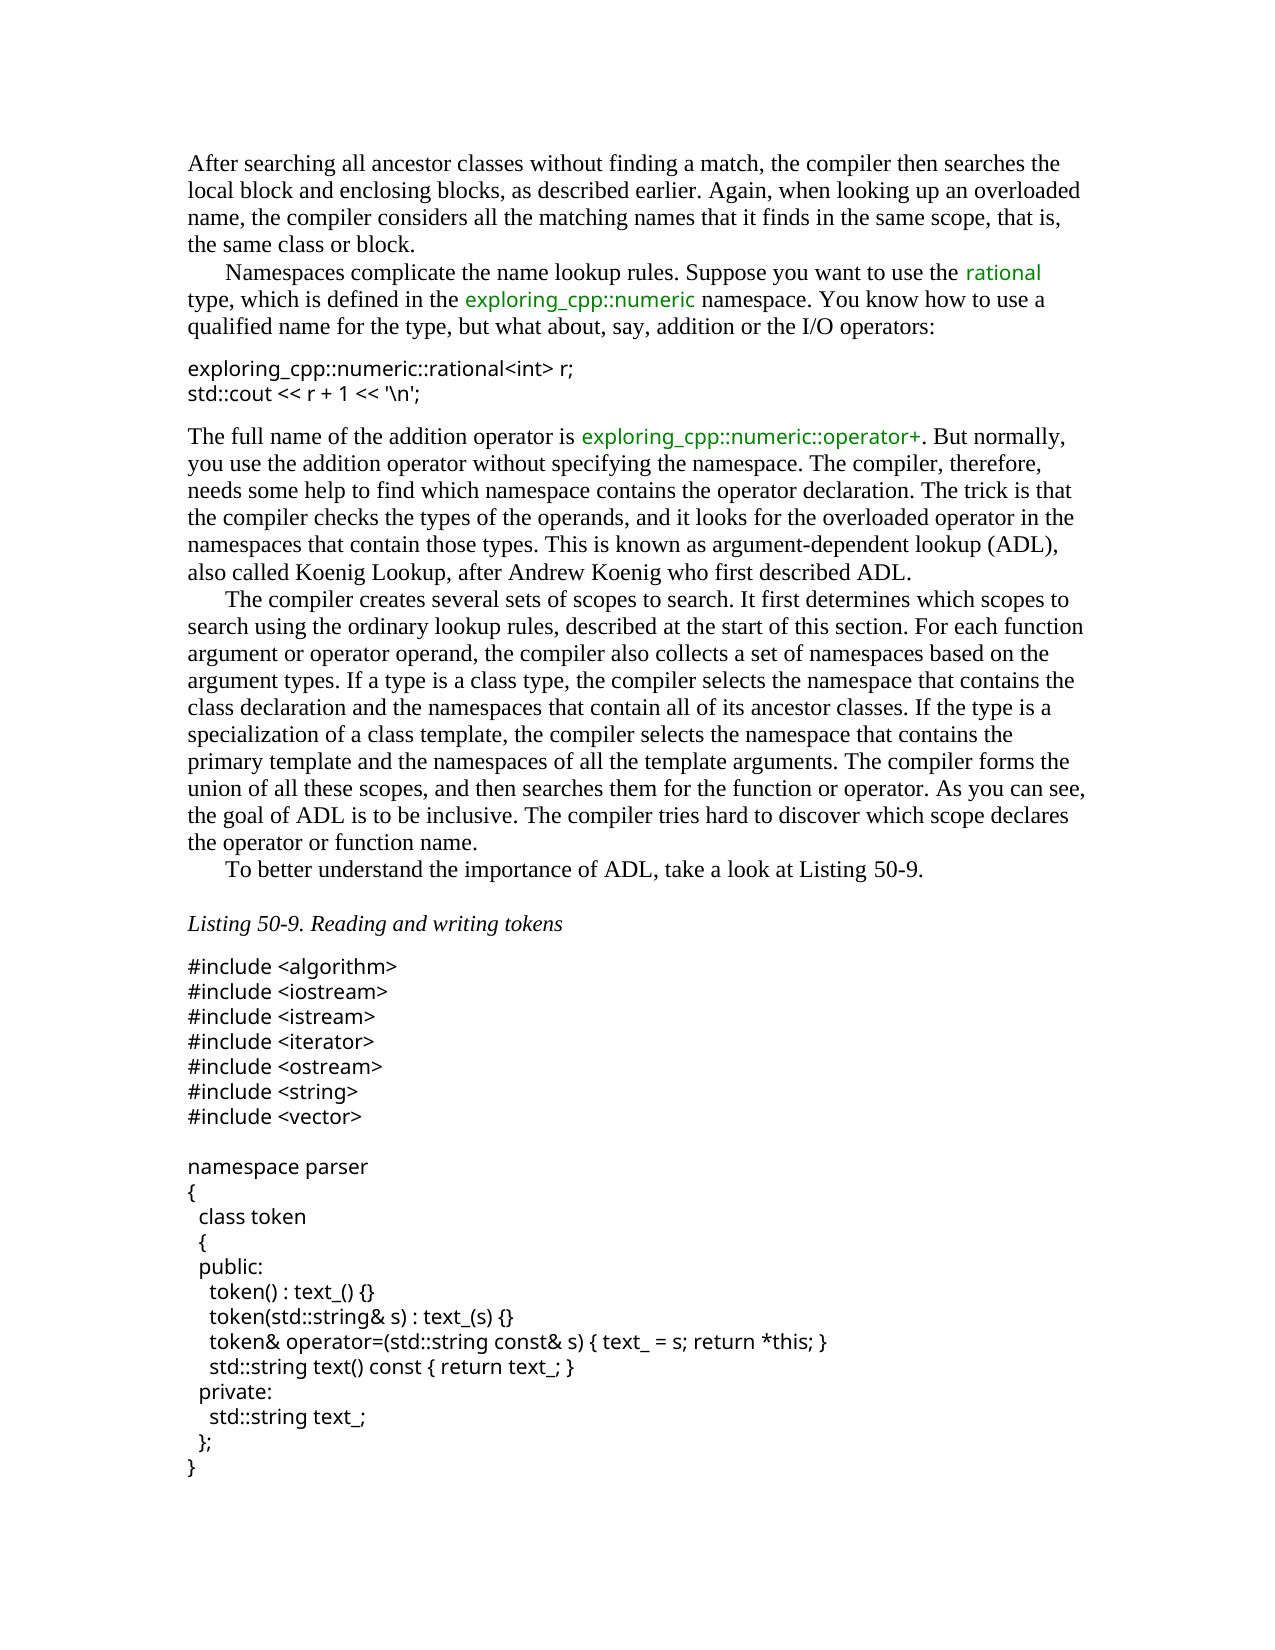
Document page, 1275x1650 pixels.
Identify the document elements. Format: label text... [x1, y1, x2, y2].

text #include <algorithm> [187, 954, 1072, 979]
text token() : text_() {} [187, 1279, 1072, 1304]
text private: [187, 1379, 1072, 1404]
text class token [187, 1204, 1072, 1229]
text } [187, 1454, 1072, 1479]
text namespace parser [187, 1154, 1072, 1179]
text token(std::string& s) : text_(s) {} [187, 1304, 1072, 1329]
text std::string text() const { return text_; } [187, 1354, 1072, 1379]
text After searching all ancestor classes without finding a match, the compiler then searches the local block and enclosing blocks, as described earlier. Again, when looking up an overloaded name, the compiler considers all the matching names that it finds in the same scope, that is, the same class or block. [187, 150, 1087, 258]
text }; [187, 1429, 1072, 1454]
text token& operator=(std::string const& s) { text_ = s; return *this; } [187, 1329, 1072, 1354]
text public: [187, 1254, 1072, 1279]
text The compiler creates several sets of scopes to search. It first determines which scopes to search using the ordinary lookup rules, described at the start of this section. For each function argument or operator operand, the compiler also collects a set of namespaces based on the argument types. If a type is a class type, the compiler selects the namespace that contains the class declaration and the namespaces that contain all of its ancestor classes. If the type is a specialization of a class template, the compiler selects the namespace that contains the primary template and the namespaces of all the template arguments. The compiler forms the union of all these scopes, and then searches them for the function or operator. As you can see, the goal of ADL is to be inclusive. The compiler tries hard to discover which scope declares the operator or function name. [187, 585, 1087, 856]
text Namespaces complicate the name lookup rules. Suppose you want to use the rational type, which is defined in the exploring_cpp::numeric namespace. You know how to use a qualified name for the type, but what about, say, addition or the I/O operators: [187, 258, 1087, 339]
text { [187, 1229, 1072, 1254]
text std::string text_; [187, 1404, 1072, 1429]
text #include <iostream> [187, 979, 1072, 1004]
text { [187, 1179, 1072, 1204]
text #include <ostream> [187, 1054, 1072, 1079]
text std::cout << r + 1 << '\n'; [187, 381, 1072, 406]
text #include <string> [187, 1079, 1072, 1104]
text #include <vector> [187, 1104, 1072, 1129]
text exploring_cpp::numeric::rational<int> r; [187, 356, 1072, 381]
text #include <istream> [187, 1004, 1072, 1029]
text To better understand the importance of ADL, take a look at Listing 50-9. [187, 856, 1087, 883]
text The full name of the addition operator is exploring_cpp::numeric::operator+. But normally, you use the addition operator without specifying the namespace. The compiler, therefore, needs some help to find which namespace contains the operator declaration. The trick is that the compiler checks the types of the operands, and it looks for the overloaded operator in the namespaces that contain those types. This is known as argument-dependent lookup (ADL), also called Koenig Lookup, after Andrew Koenig who first described ADL. [187, 423, 1087, 585]
text #include <iterator> [187, 1029, 1072, 1054]
text Listing 50-9. Reading and writing tokens [187, 908, 1087, 937]
